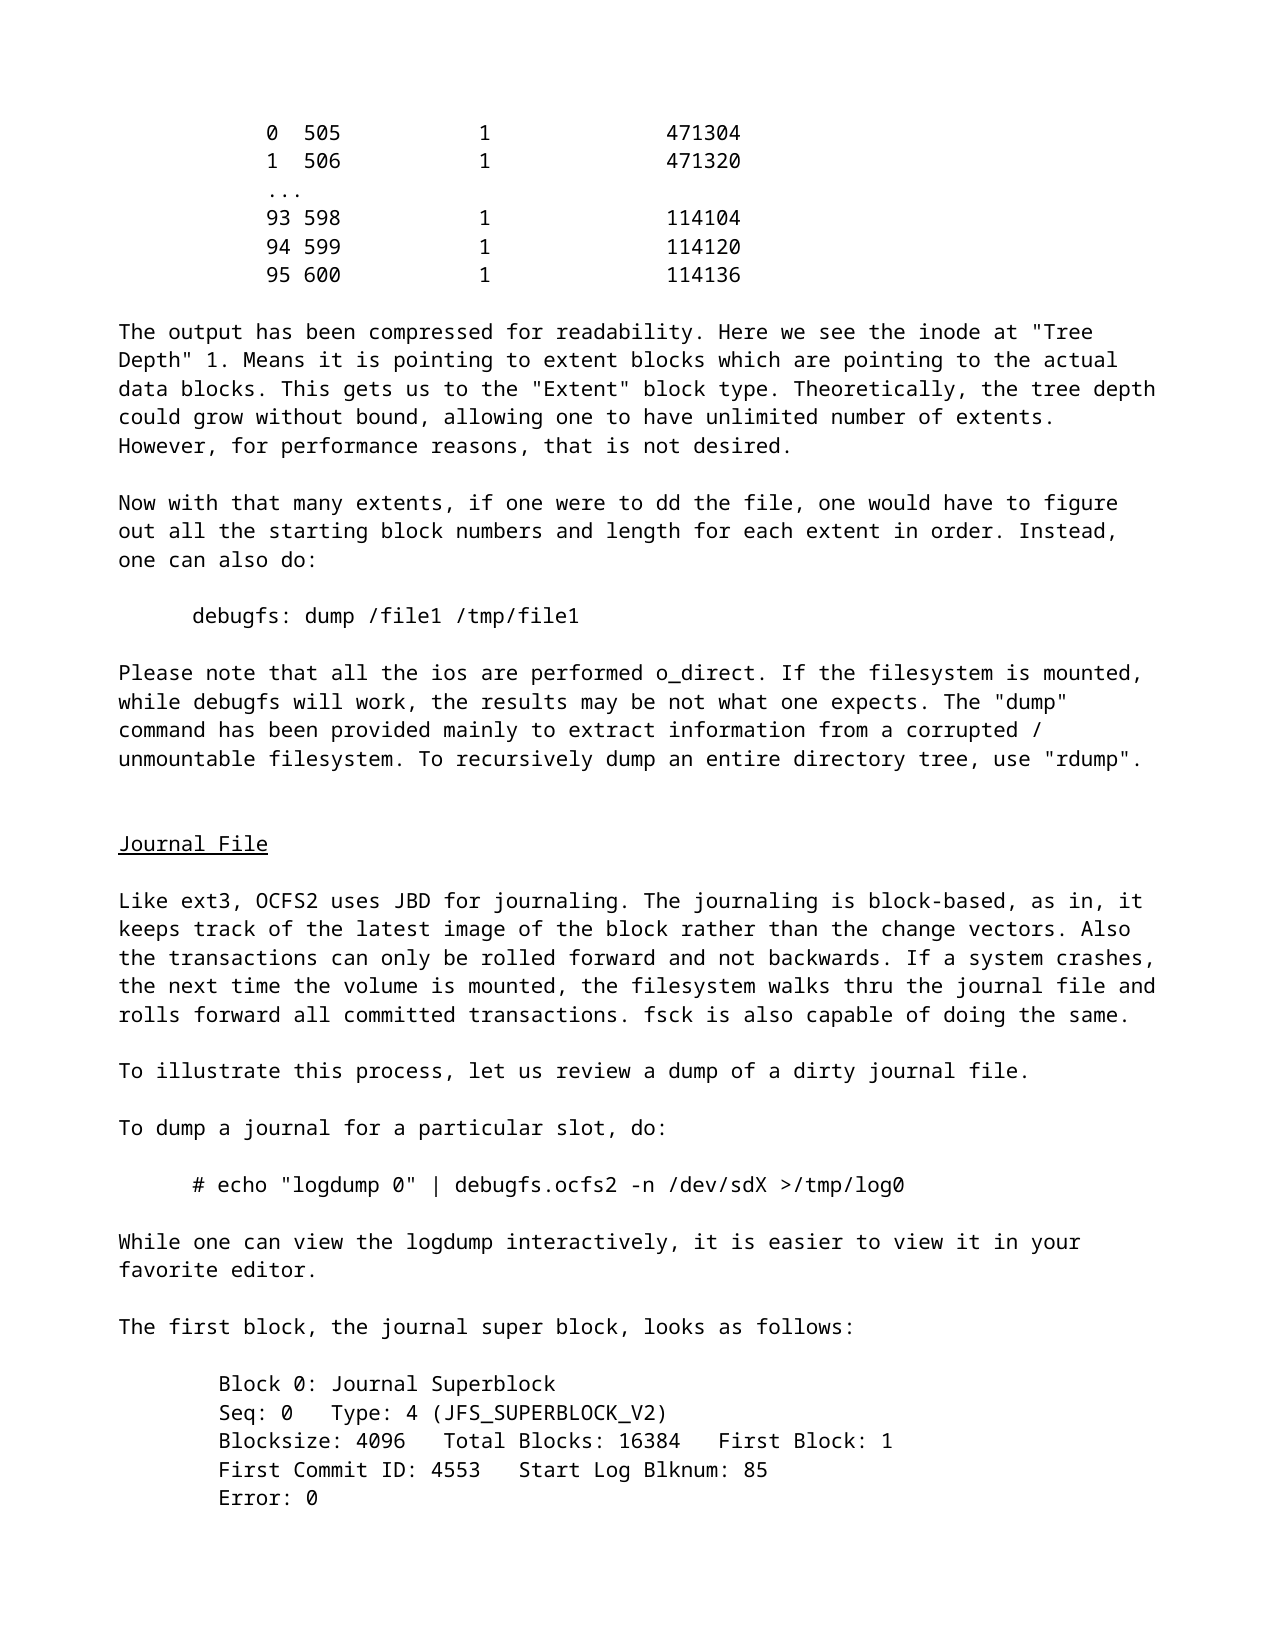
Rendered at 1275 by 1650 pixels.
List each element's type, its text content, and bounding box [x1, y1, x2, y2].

text 95 600 1 114136 [118, 260, 1157, 289]
text Seq: 0 Type: 4 (JFS_SUPERBLOCK_V2) [118, 1398, 1157, 1426]
text Please note that all the ios are performed o_direct. If the filesystem is mounted, while debugfs will work, the results may be not what one expects. The "dump" command has been provided mainly to extract information from a corrupted / unmountable filesystem. To recursively dump an entire directory tree, use "rdump". [118, 658, 1157, 772]
text 0 505 1 471304 [118, 118, 1157, 147]
text Now with that many extents, if one were to dd the file, one would have to figure out all the starting block numbers and length for each extent in order. Instead, one can also do: [118, 488, 1157, 573]
text 1 506 1 471320 [118, 147, 1157, 175]
text # echo "logdump 0" | debugfs.ocfs2 -n /dev/sdX >/tmp/log0 [118, 1170, 1157, 1199]
text The first block, the journal super block, looks as follows: [118, 1312, 1157, 1341]
text 94 599 1 114120 [118, 232, 1157, 260]
text Block 0: Journal Superblock [118, 1369, 1157, 1398]
text While one can view the logdump interactively, it is easier to view it in your favorite editor. [118, 1227, 1157, 1284]
text ... [118, 175, 1157, 203]
text The output has been compressed for readability. Here we see the inode at "Tree Depth" 1. Means it is pointing to extent blocks which are pointing to the actual data blocks. This gets us to the "Extent" block type. Theoretically, the tree depth could grow without bound, allowing one to have unlimited number of extents. However, for performance reasons, that is not desired. [118, 317, 1157, 459]
text First Commit ID: 4553 Start Log Blknum: 85 [118, 1455, 1157, 1483]
text debugfs: dump /file1 /tmp/file1 [118, 602, 1157, 630]
text To dump a journal for a particular slot, do: [118, 1113, 1157, 1142]
text To illustrate this process, let us review a dump of a dirty journal file. [118, 1057, 1157, 1085]
text Blocksize: 4096 Total Blocks: 16384 First Block: 1 [118, 1426, 1157, 1455]
text 93 598 1 114104 [118, 203, 1157, 232]
text Error: 0 [118, 1483, 1157, 1512]
text Like ext3, OCFS2 uses JBD for journaling. The journaling is block-based, as in, it keeps track of the latest image of the block rather than the change vectors. Also the transactions can only be rolled forward and not backwards. If a system crashes, the next time the volume is mounted, the filesystem walks thru the journal file and rolls forward all committed transactions. fsck is also capable of doing the same. [118, 886, 1157, 1028]
text Journal File [118, 829, 1157, 857]
